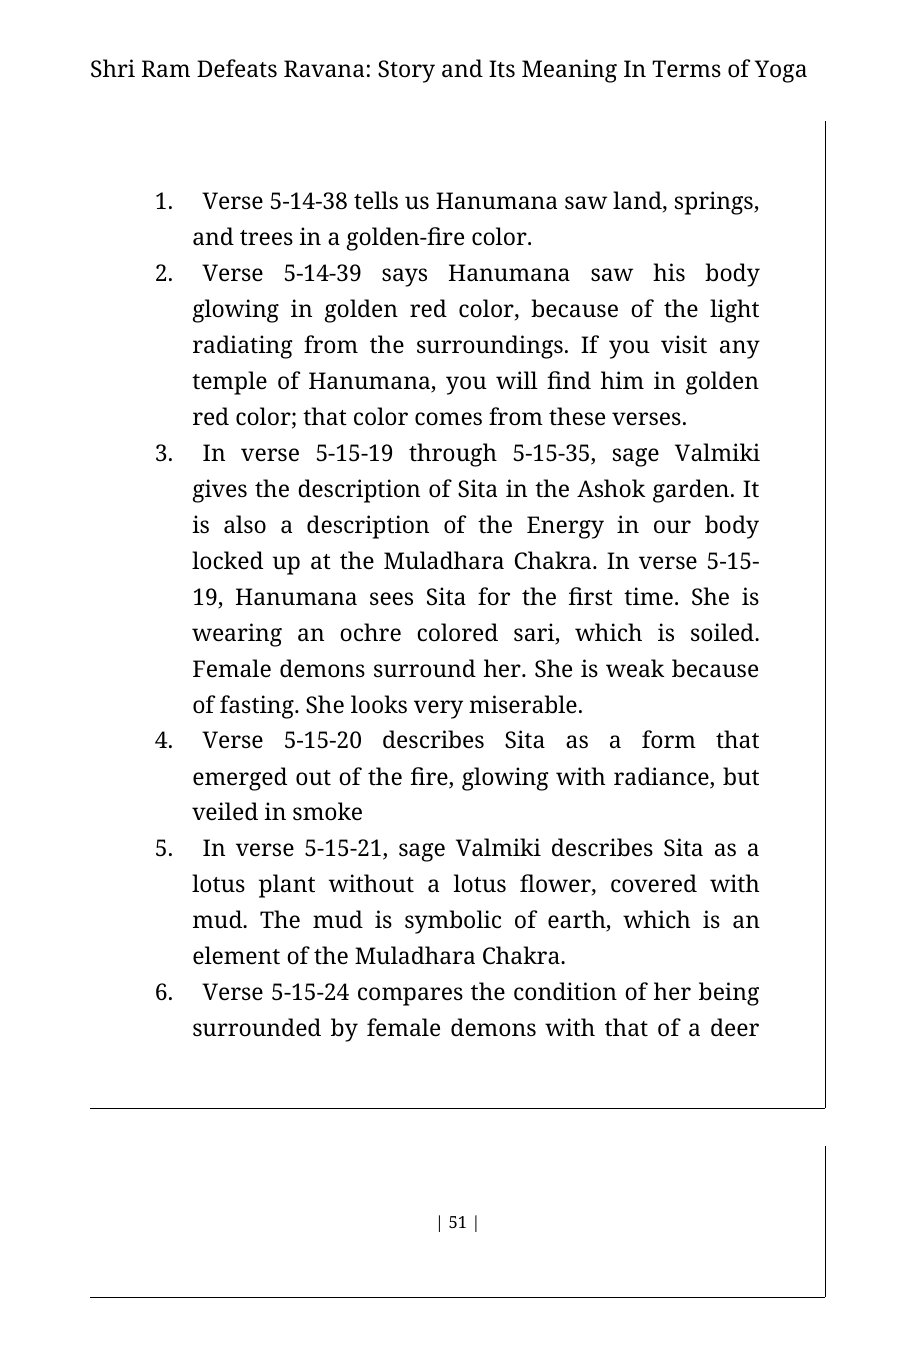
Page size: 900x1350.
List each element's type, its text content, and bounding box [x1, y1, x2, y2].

list Verse 5-15-20 describes Sita as a form that emerged out of the fire, glowing with radiance, but veiled in smoke [90, 660, 825, 768]
list Verse 5-15-24 compares the condition of her being surrounded by female demons with that of a deer separated from its herd and surrounded by hounds, showing the agility with which the Energy moves. [90, 911, 825, 1108]
list In verse 5-15-21, sage Valmiki describes Sita as a lotus plant without a lotus flower, covered with mud. The mud is symbolic of earth, which is an element of the Muladhara Chakra. [90, 768, 825, 911]
list Verse 5-14-39 says Hanumana saw his body glowing in golden red color, because of the light radiating from the surroundings. If you visit any temple of Hanumana, you will find him in golden red color; that color comes from these verses. [90, 193, 825, 372]
list In verse 5-15-19 through 5-15-35, sage Valmiki gives the description of Sita in the Ashok garden. It is also a description of the Energy in our body locked up at the Muladhara Chakra. In verse 5-15-19, Hanumana sees Sita for the first time. She is wearing an ochre colored sari, which is soiled. Female demons surround her. She is weak because of fasting. She looks very miserable. [90, 372, 825, 660]
list Verse 5-14-38 tells us Hanumana saw land, springs, and trees in a golden-fire color. [90, 121, 825, 193]
